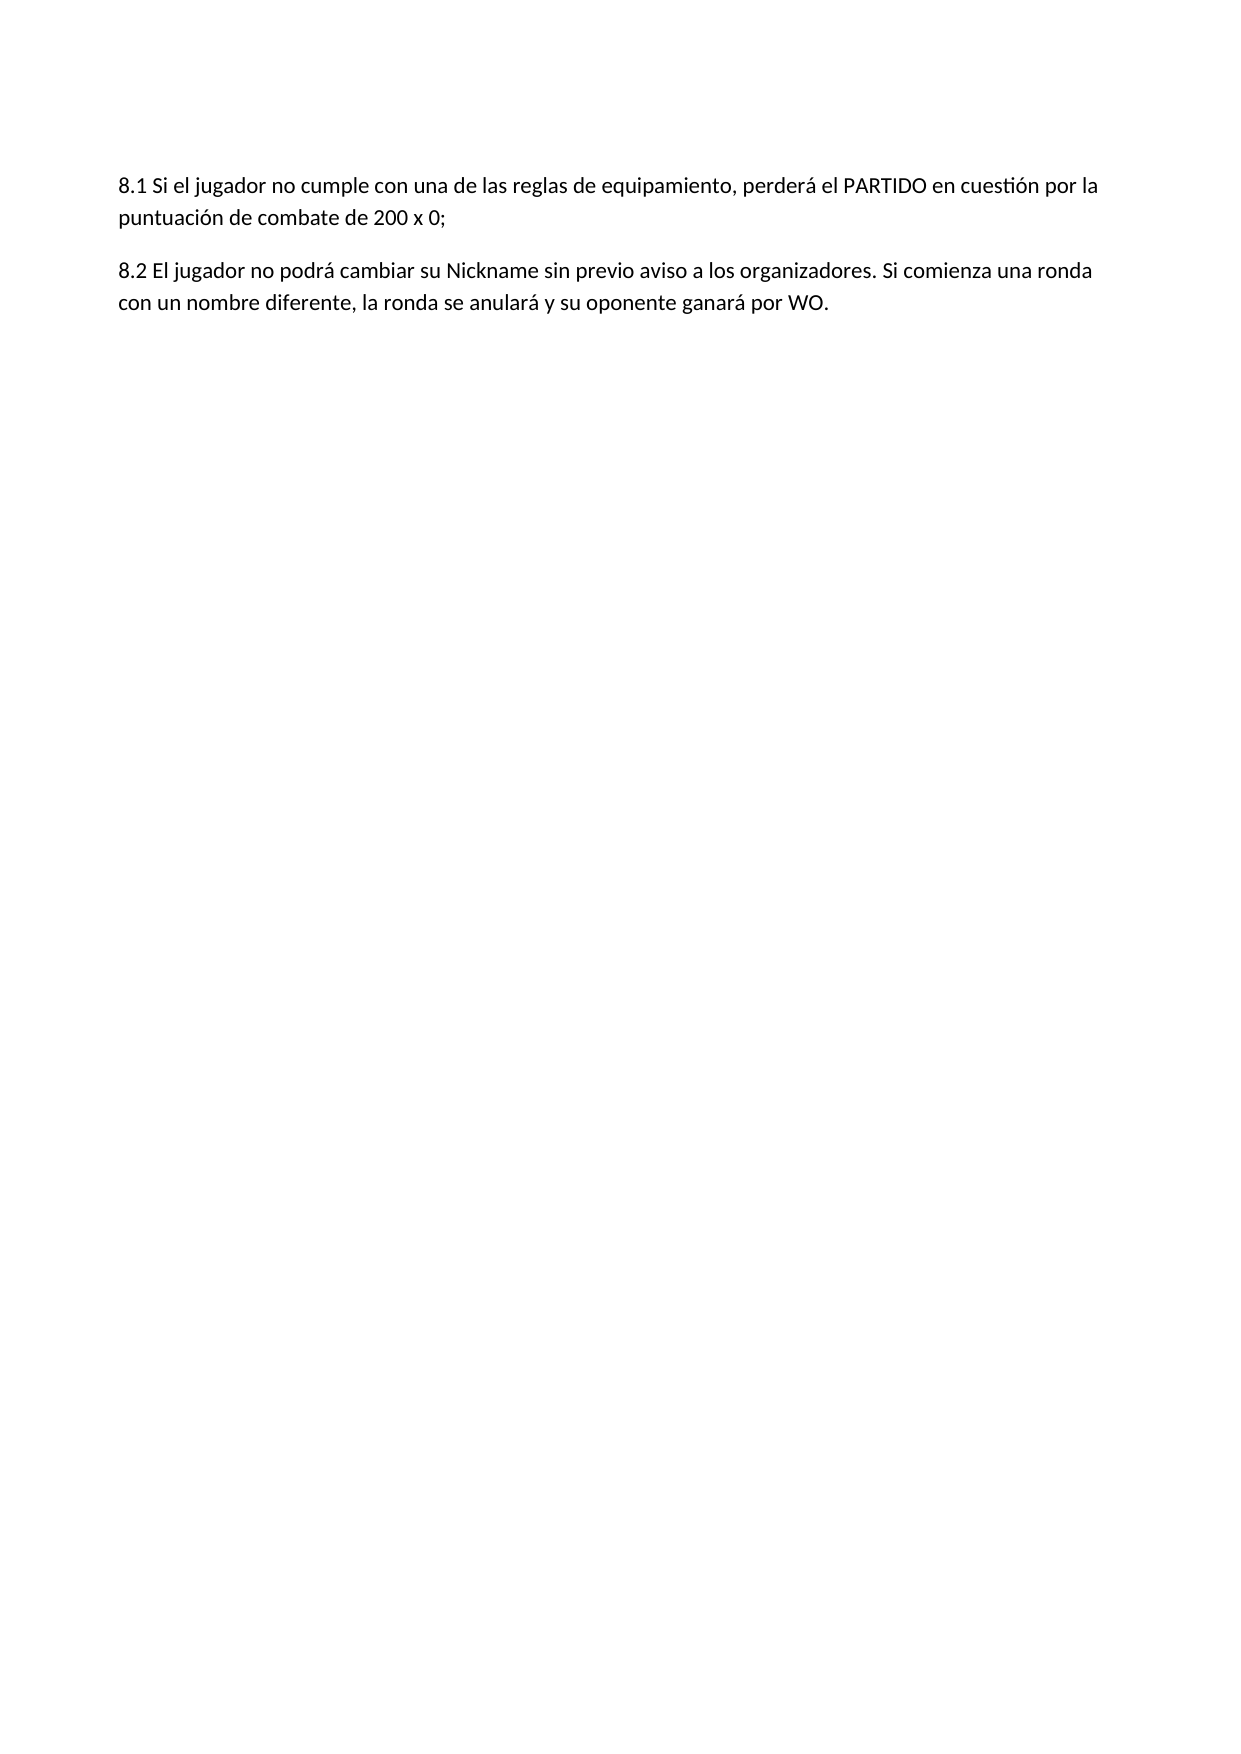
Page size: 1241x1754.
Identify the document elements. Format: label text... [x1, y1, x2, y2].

text 8.1 Si el jugador no cumple con una de las reglas de equipamiento, perderá el PARTIDO en cuestión por la puntuación de combate de 200 x 0; [118, 171, 1122, 231]
text 8.2 El jugador no podrá cambiar su Nickname sin previo aviso a los organizadores. Si comienza una ronda con un nombre diferente, la ronda se anulará y su oponente ganará por WO. [118, 256, 1122, 317]
